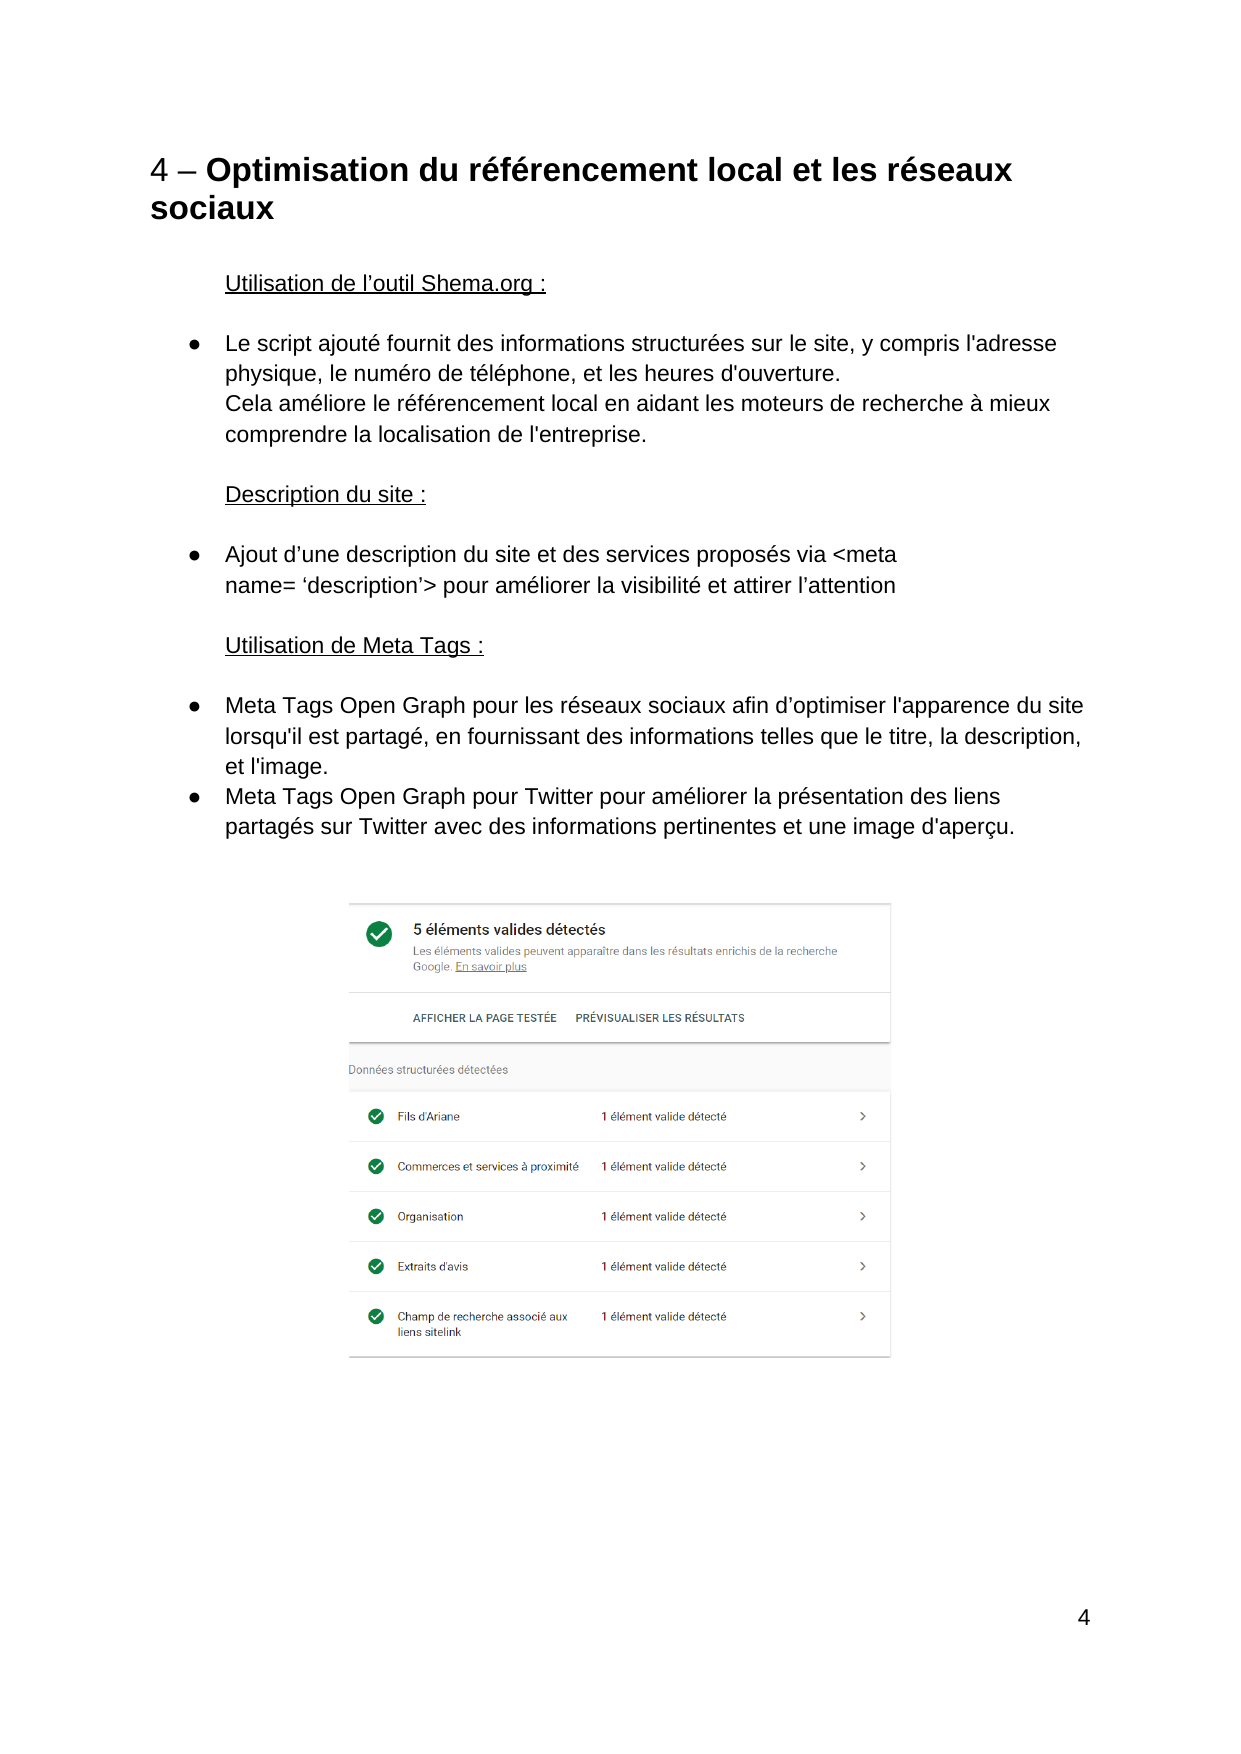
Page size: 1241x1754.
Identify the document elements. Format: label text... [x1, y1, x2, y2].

text Description du site : [225, 481, 1090, 507]
text Utilisation de Meta Tags : [225, 632, 1090, 658]
text Cela améliore le référencement local en aidant les moteurs de recherche à mieux comprendre la localisation de l'entreprise. [225, 390, 1090, 447]
list Ajout d’une description du site et des services proposés via <meta name= ‘description’> pour améliorer la visibilité et attirer l’attention [187, 541, 1090, 598]
subtitle 4 – Optimisation du référencement local et les réseaux sociaux [150, 150, 1090, 227]
text Utilisation de l’outil Shema.org : [225, 269, 1090, 296]
list Meta Tags Open Graph pour Twitter pour améliorer la présentation des liens partagés sur Twitter avec des informations pertinentes et une image d'aperçu. [187, 783, 1090, 840]
list Le script ajouté fournit des informations structurées sur le site, y compris l'adresse physique, le numéro de téléphone, et les heures d'ouverture. [187, 330, 1090, 387]
list Meta Tags Open Graph pour les réseaux sociaux afin d’optimiser l'apparence du site lorsqu'il est partagé, en fournissant des informations telles que le titre, la description, et l'image. [187, 692, 1090, 779]
